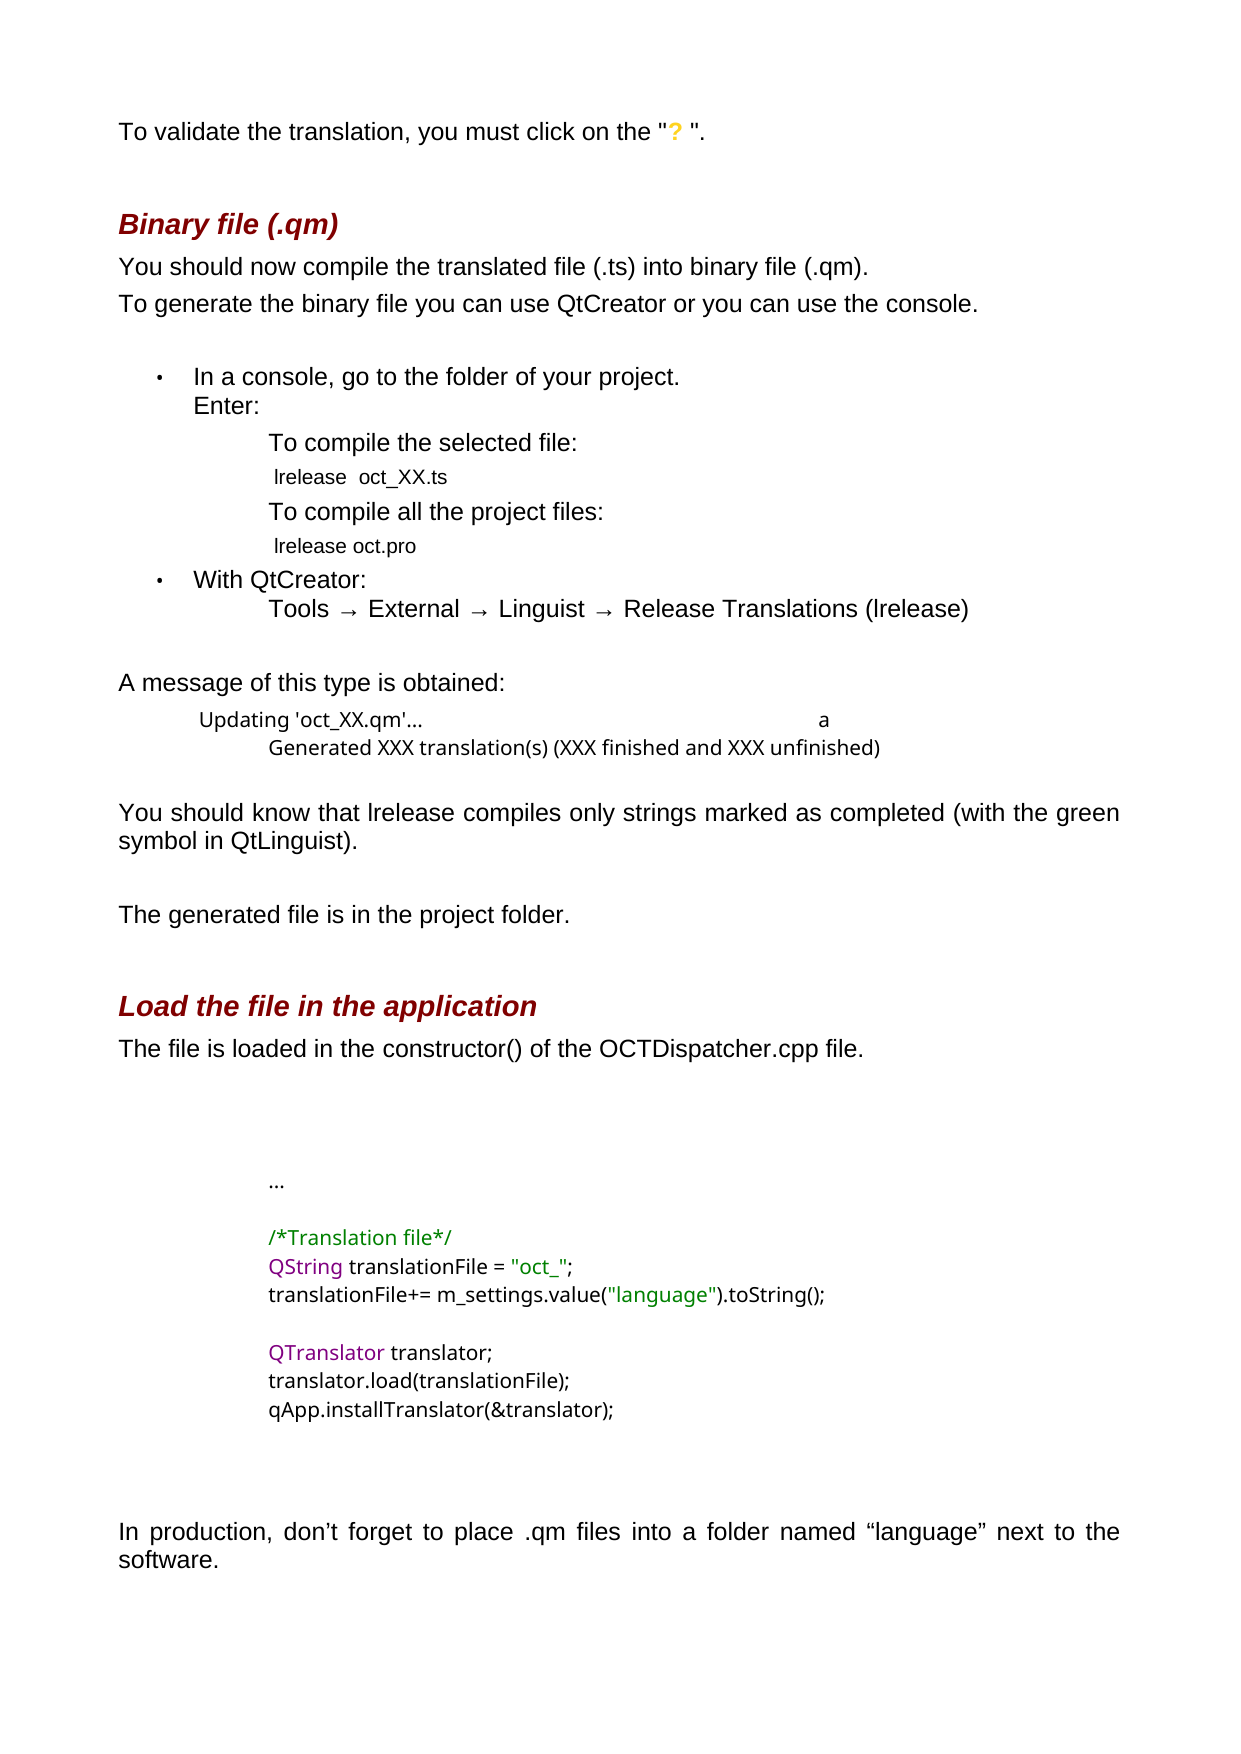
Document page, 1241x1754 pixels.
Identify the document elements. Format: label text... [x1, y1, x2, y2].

text In production, don’t forget to place .qm files into a folder named “language” next to the software. [118, 1518, 1122, 1574]
subtitle Load the file in the application [118, 990, 1122, 1023]
text The file is loaded in the constructor() of the OCTDispatcher.cpp file. [118, 1035, 1122, 1063]
text qApp.installTranslator(&translator); [118, 1395, 1122, 1423]
text translator.load(translationFile); [118, 1367, 1122, 1395]
text lrelease oct.pro [156, 534, 1122, 557]
text The generated file is in the project folder. [118, 901, 1122, 929]
text /*Translation file*/ [118, 1223, 1122, 1252]
text To validate the translation, you must click on the "? ". [118, 118, 1122, 146]
text To compile all the project files: [193, 497, 1122, 525]
list In a console, go to the folder of your project. [156, 363, 1122, 392]
list With QtCreator: [156, 566, 1122, 595]
text To compile the selected file: [193, 428, 1122, 456]
text A message of this type is obtained: [118, 668, 1122, 696]
text Generated XXX translation(s) (XXX finished and XXX unfinished) [118, 733, 1122, 762]
text translationFile+= m_settings.value("language").toString(); [118, 1280, 1122, 1309]
text You should know that lrelease compiles only strings marked as completed (with the green symbol in QtLinguist). [118, 799, 1122, 855]
text Enter: [193, 392, 1122, 420]
text Tools → External → Linguist → Release Translations (lrelease) [193, 595, 1122, 623]
text To generate the binary file you can use QtCreator or you can use the console. [118, 289, 1122, 317]
subtitle Binary file (.qm) [118, 208, 1122, 240]
text You should now compile the translated file (.ts) into binary file (.qm). [118, 253, 1122, 281]
text QTranslator translator; [118, 1338, 1122, 1367]
text ... [118, 1167, 1122, 1195]
text lrelease oct_XX.ts [156, 465, 1122, 488]
text Updating 'oct_XX.qm'... a [118, 705, 1122, 733]
text QString translationFile = "oct_"; [118, 1252, 1122, 1280]
